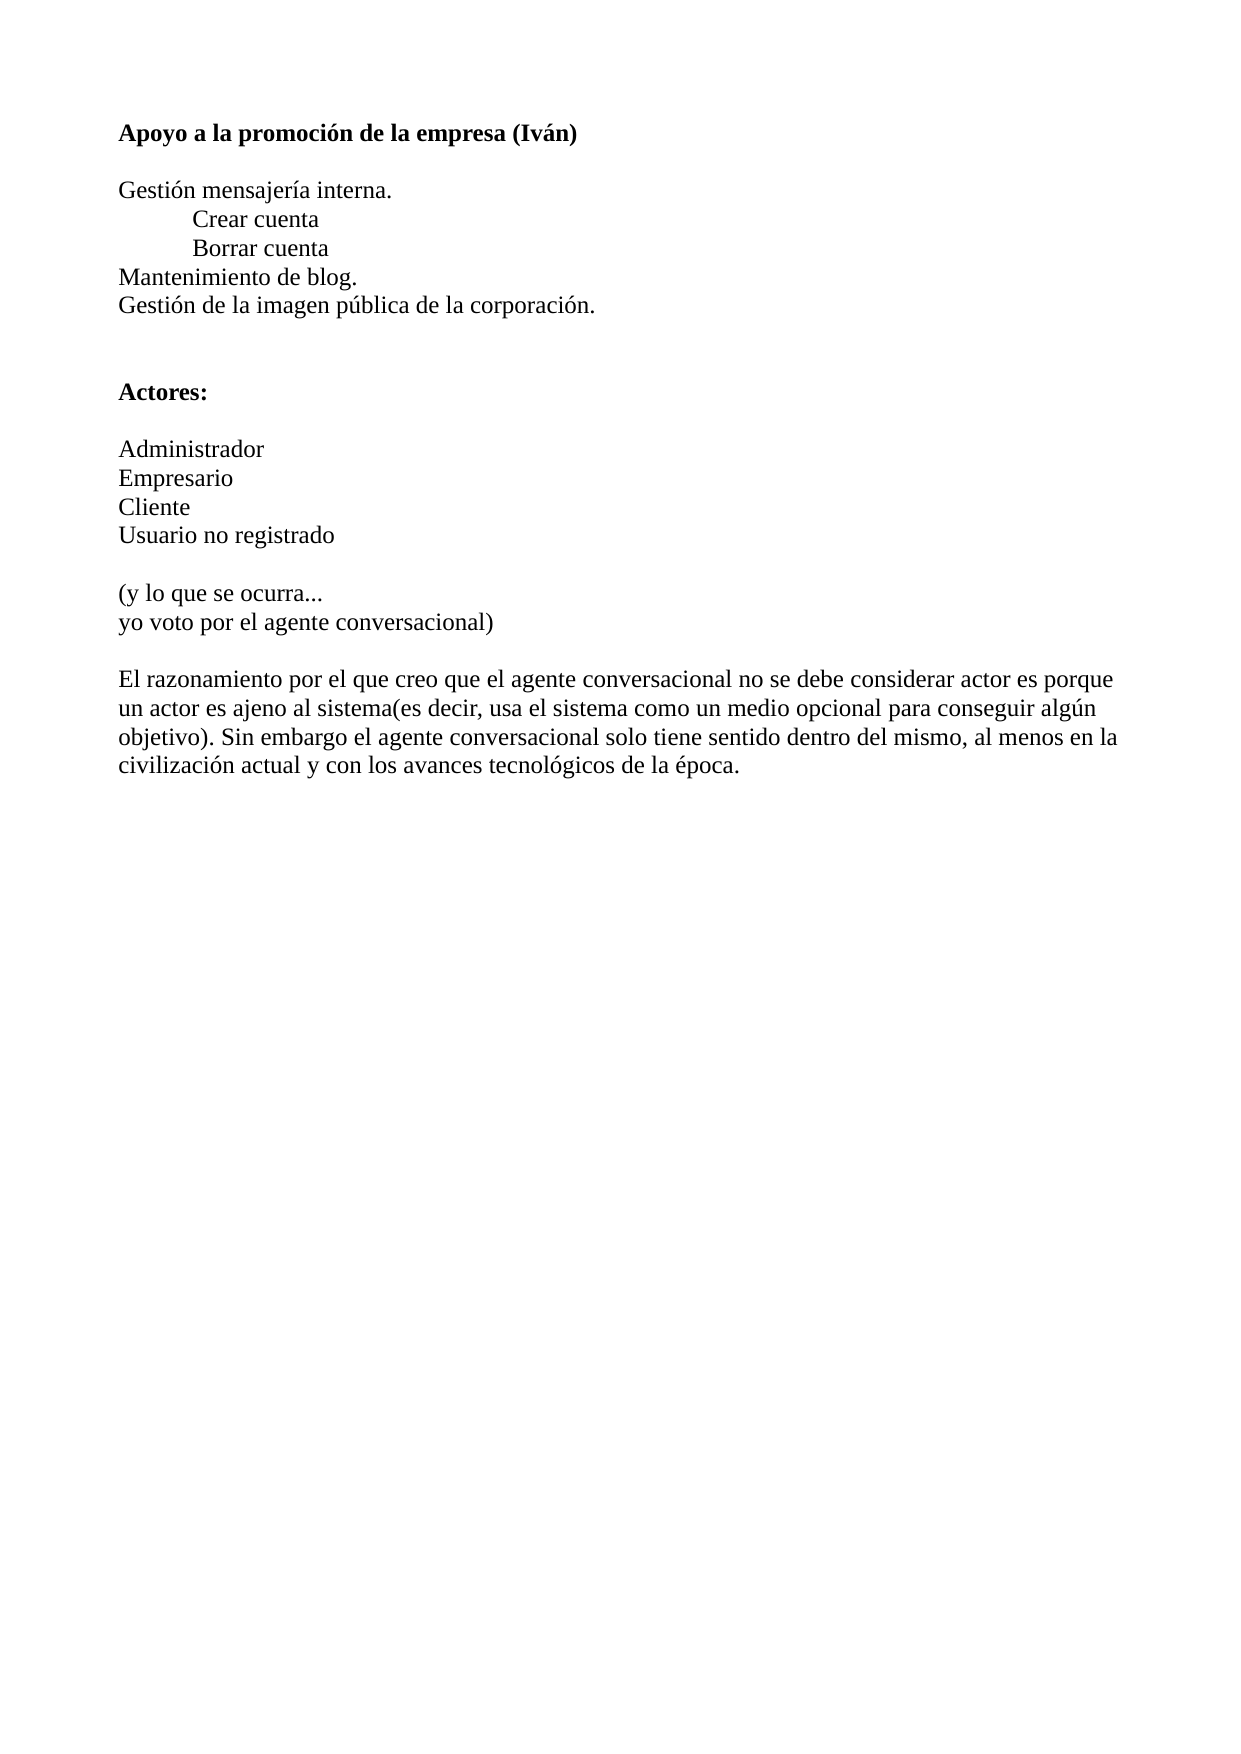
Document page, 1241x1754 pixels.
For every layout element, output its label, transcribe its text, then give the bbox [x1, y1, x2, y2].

text Gestión de la imagen pública de la corporación. [118, 291, 1122, 319]
text Empresario [118, 463, 1122, 492]
text Cliente [118, 492, 1122, 521]
text Borrar cuenta [118, 233, 1122, 262]
text yo voto por el agente conversacional) [118, 607, 1122, 636]
text El razonamiento por el que creo que el agente conversacional no se debe considerar actor es porque un actor es ajeno al sistema(es decir, usa el sistema como un medio opcional para conseguir algún objetivo). Sin embargo el agente conversacional solo tiene sentido dentro del mismo, al menos en la civilización actual y con los avances tecnológicos de la época. [118, 664, 1122, 779]
text Actores: [118, 377, 1122, 406]
text Apoyo a la promoción de la empresa (Iván) [118, 118, 1122, 147]
text Crear cuenta [118, 204, 1122, 233]
text Mantenimiento de blog. [118, 262, 1122, 291]
text Administrador [118, 434, 1122, 463]
text Gestión mensajería interna. [118, 176, 1122, 204]
text (y lo que se ocurra... [118, 578, 1122, 607]
text Usuario no registrado [118, 521, 1122, 549]
